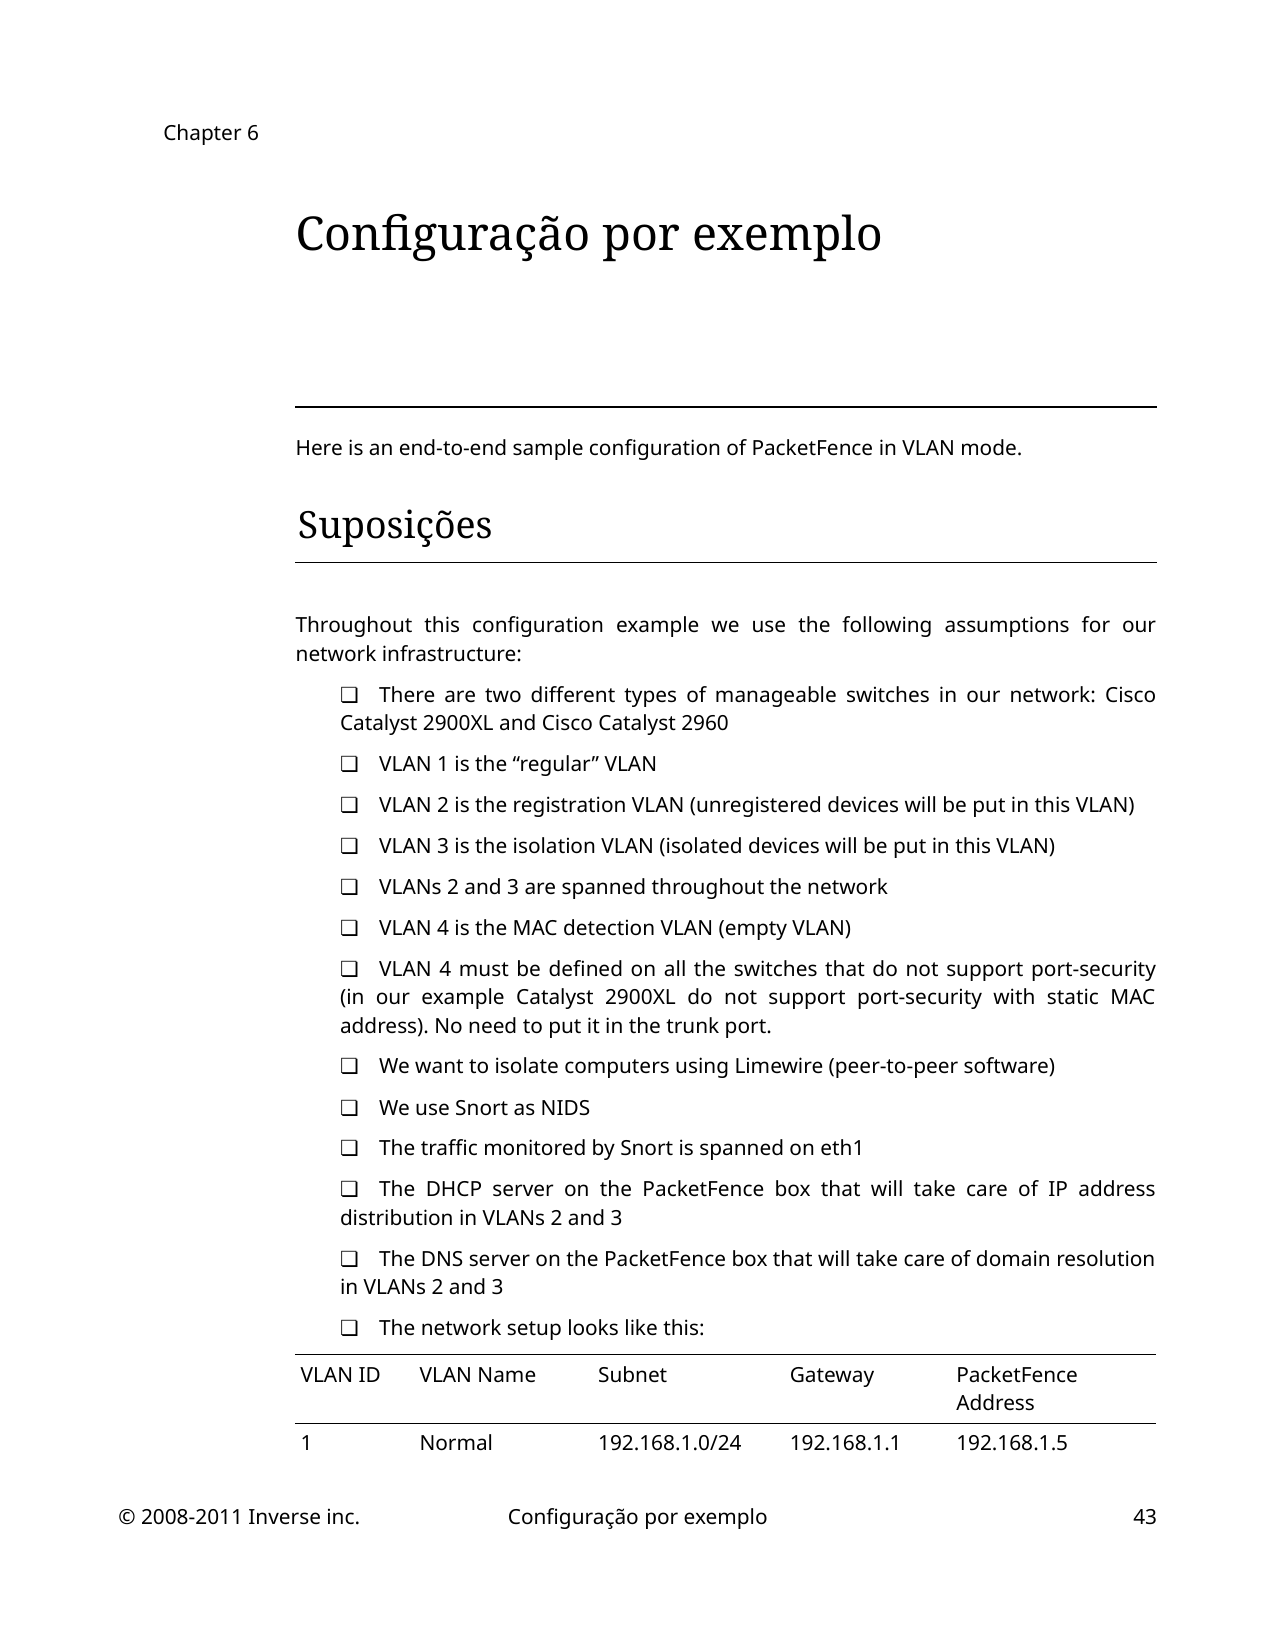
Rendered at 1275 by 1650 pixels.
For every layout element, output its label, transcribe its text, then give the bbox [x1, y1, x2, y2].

table_cell Normal [414, 1424, 592, 1463]
list ❏ We use Snort as NIDS [340, 1093, 1157, 1121]
text Here is an end-to-end sample configuration of PacketFence in VLAN mode. [295, 433, 1157, 461]
table_header Gateway [784, 1355, 950, 1423]
list ❏ The DHCP server on the PacketFence box that will take care of IP address distribution in VLANs 2 and 3 [340, 1174, 1157, 1231]
text Throughout this configuration example we use the following assumptions for our network infrastructure: [295, 610, 1157, 667]
table_header Subnet [592, 1355, 784, 1423]
list ❏ VLAN 4 must be defined on all the switches that do not support port-security (in our example Catalyst 2900XL do not support port-security with static MAC address). No need to put it in the trunk port. [340, 954, 1157, 1039]
list ❏ VLAN 1 is the “regular” VLAN [340, 749, 1157, 778]
subtitle Suposições [295, 499, 1157, 562]
list ❏ There are two different types of manageable switches in our network: Cisco Catalyst 2900XL and Cisco Catalyst 2960 [340, 680, 1157, 737]
table_cell 192.168.1.0/24 [592, 1424, 784, 1463]
list ❏ The traffic monitored by Snort is spanned on eth1 [340, 1133, 1157, 1162]
table_header VLAN ID [295, 1355, 414, 1423]
list ❏ VLAN 2 is the registration VLAN (unregistered devices will be put in this VLAN) [340, 790, 1157, 818]
table_cell 192.168.1.1 [784, 1424, 950, 1463]
list ❏ VLANs 2 and 3 are spanned throughout the network [340, 872, 1157, 900]
list ❏ The network setup looks like this: [340, 1313, 1157, 1342]
list ❏ VLAN 3 is the isolation VLAN (isolated devices will be put in this VLAN) [340, 831, 1157, 859]
list ❏ We want to isolate computers using Limewire (peer-to-peer software) [340, 1052, 1157, 1080]
subtitle Configuração por exemplo [295, 201, 1157, 406]
list ❏ The DNS server on the PacketFence box that will take care of domain resolution in VLANs 2 and 3 [340, 1244, 1157, 1301]
table_header VLAN Name [414, 1355, 592, 1423]
list ❏ VLAN 4 is the MAC detection VLAN (empty VLAN) [340, 913, 1157, 941]
table_header PacketFence Address [950, 1355, 1156, 1423]
table_cell 1 [295, 1424, 414, 1463]
table_cell 192.168.1.5 [950, 1424, 1156, 1463]
